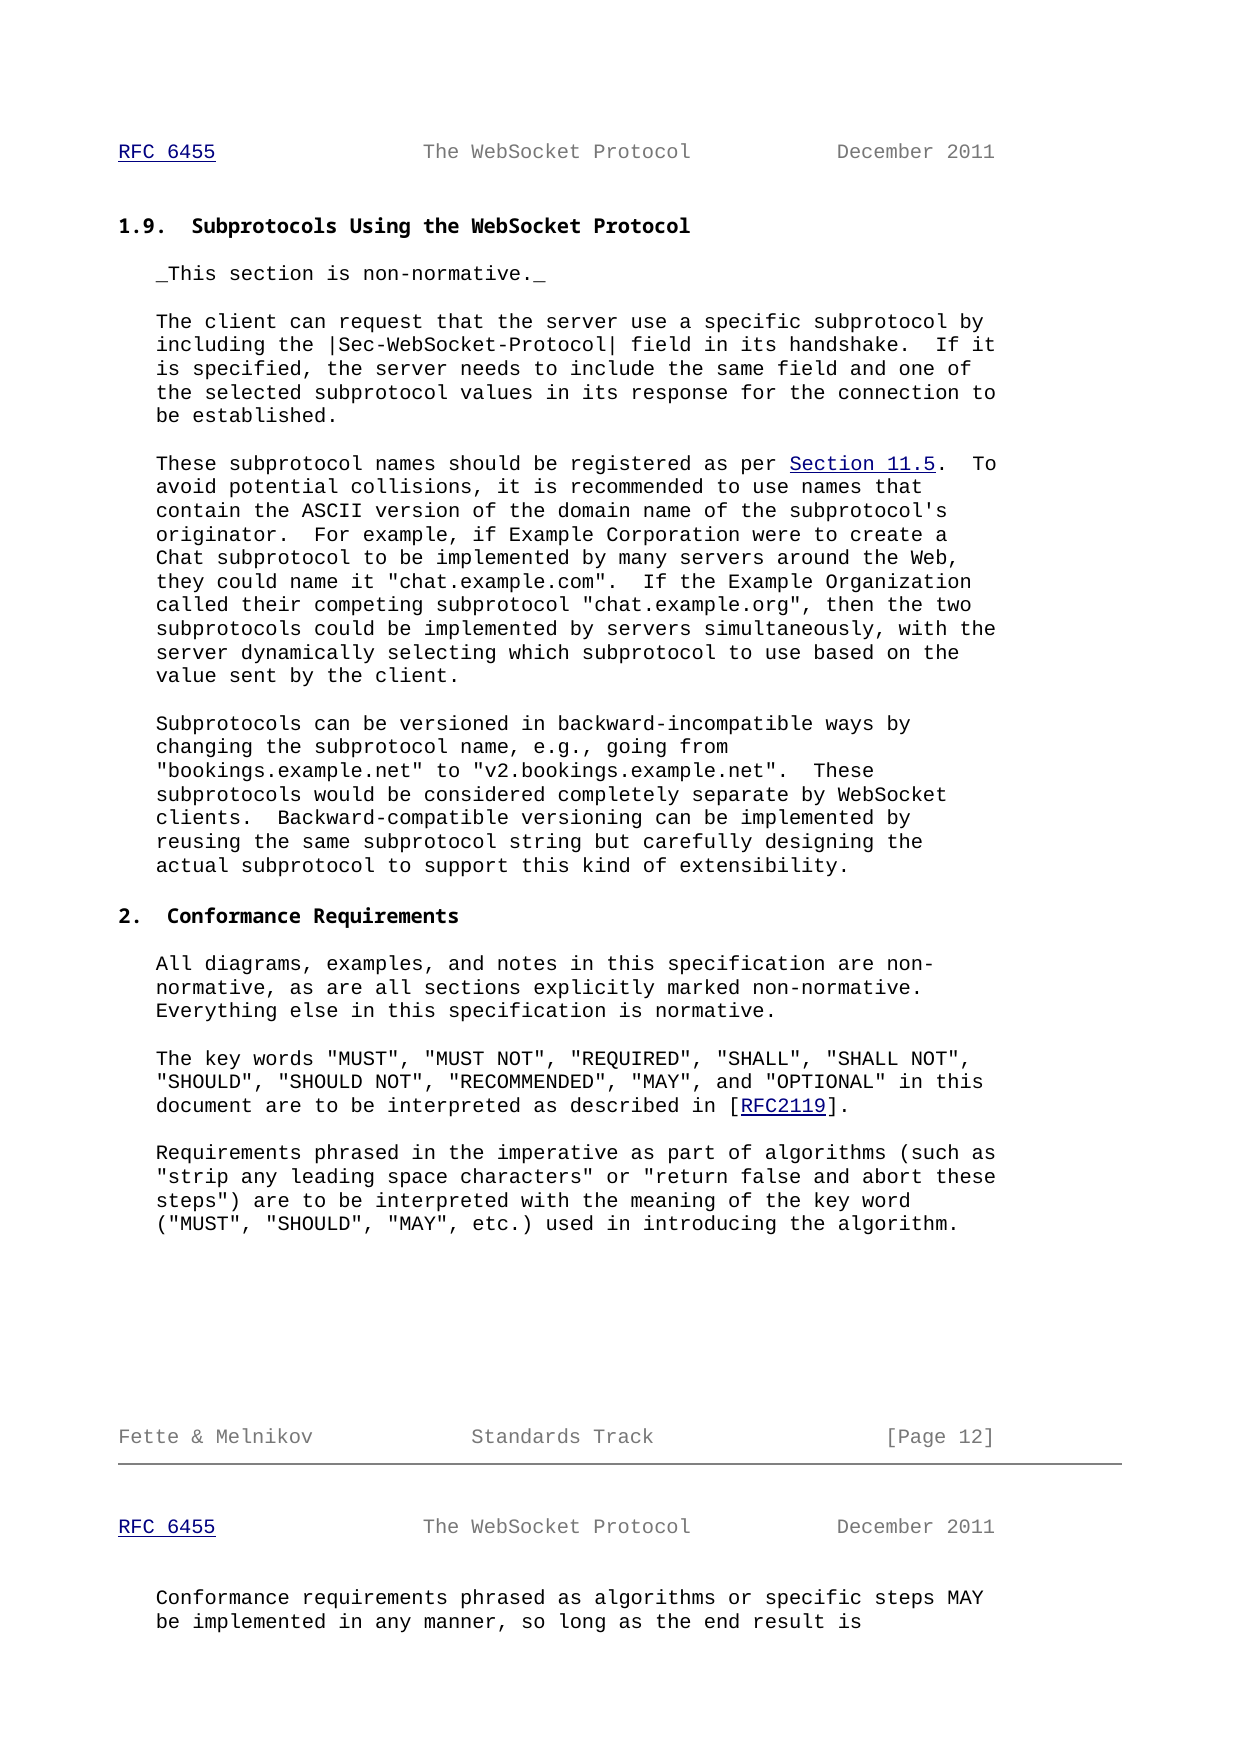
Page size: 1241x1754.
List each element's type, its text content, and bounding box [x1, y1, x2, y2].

text document are to be interpreted as described in [RFC2119]. [118, 1095, 1122, 1119]
text value sent by the client. [118, 665, 1122, 689]
text subprotocols would be considered completely separate by WebSocket [118, 784, 1122, 807]
text reusing the same subprotocol string but carefully designing the [118, 831, 1122, 854]
text Conformance requirements phrased as algorithms or specific steps MAY [118, 1587, 1122, 1611]
text is specified, the server needs to include the same field and one of [118, 358, 1122, 382]
text they could name it "chat.example.com". If the Example Organization [118, 571, 1122, 594]
text contain the ASCII version of the domain name of the subprotocol's [118, 500, 1122, 523]
text server dynamically selecting which subprotocol to use based on the [118, 642, 1122, 665]
text "strip any leading space characters" or "return false and abort these [118, 1166, 1122, 1190]
text steps") are to be interpreted with the meaning of the key word [118, 1190, 1122, 1213]
text originator. For example, if Example Corporation were to create a [118, 523, 1122, 547]
text Requirements phrased in the imperative as part of algorithms (such as [118, 1142, 1122, 1166]
text RFC 6455 The WebSocket Protocol December 2011 [118, 1517, 1122, 1540]
text ("MUST", "SHOULD", "MAY", etc.) used in introducing the algorithm. [118, 1213, 1122, 1237]
text RFC 6455 The WebSocket Protocol December 2011 [118, 142, 1122, 165]
text subprotocols could be implemented by servers simultaneously, with the [118, 618, 1122, 642]
text "SHOULD", "SHOULD NOT", "RECOMMENDED", "MAY", and "OPTIONAL" in this [118, 1071, 1122, 1095]
text be implemented in any manner, so long as the end result is [118, 1611, 1122, 1635]
text normative, as are all sections explicitly marked non-normative. [118, 977, 1122, 1001]
text clients. Backward-compatible versioning can be implemented by [118, 807, 1122, 831]
text The client can request that the server use a specific subprotocol by [118, 311, 1122, 334]
text 1.9. Subprotocols Using the WebSocket Protocol [118, 212, 1122, 240]
text be established. [118, 405, 1122, 429]
text These subprotocol names should be registered as per Section 11.5. To [118, 453, 1122, 476]
text "bookings.example.net" to "v2.bookings.example.net". These [118, 760, 1122, 784]
text 2. Conformance Requirements [118, 902, 1122, 929]
text the selected subprotocol values in its response for the connection to [118, 382, 1122, 405]
text The key words "MUST", "MUST NOT", "REQUIRED", "SHALL", "SHALL NOT", [118, 1048, 1122, 1071]
text avoid potential collisions, it is recommended to use names that [118, 476, 1122, 500]
text Chat subprotocol to be implemented by many servers around the Web, [118, 547, 1122, 571]
text _This section is non-normative._ [118, 263, 1122, 287]
text actual subprotocol to support this kind of extensibility. [118, 854, 1122, 878]
text changing the subprotocol name, e.g., going from [118, 736, 1122, 760]
text Everything else in this specification is normative. [118, 1001, 1122, 1024]
text including the |Sec-WebSocket-Protocol| field in its handshake. If it [118, 334, 1122, 358]
text All diagrams, examples, and notes in this specification are non- [118, 953, 1122, 977]
text called their competing subprotocol "chat.example.org", then the two [118, 594, 1122, 618]
text Subprotocols can be versioned in backward-incompatible ways by [118, 713, 1122, 736]
text Fette & Melnikov Standards Track [Page 12] [118, 1426, 1122, 1449]
